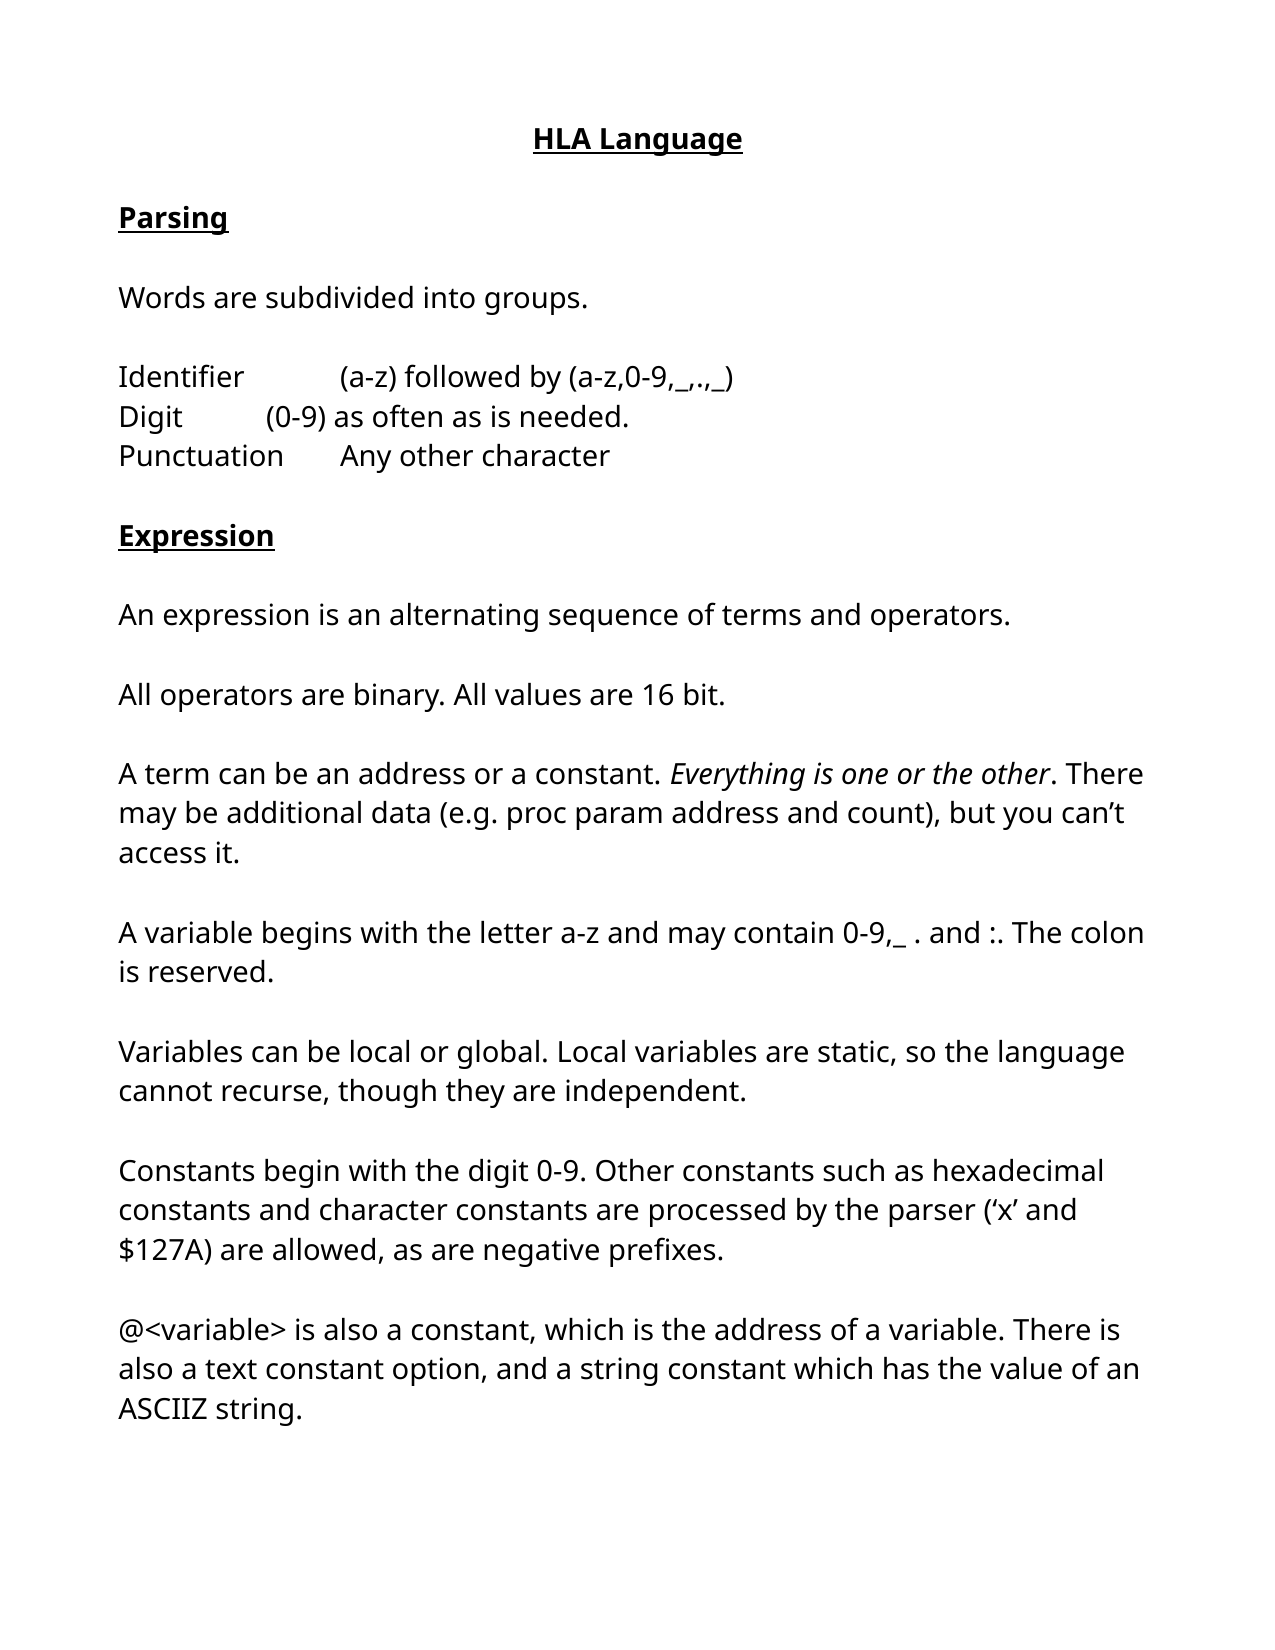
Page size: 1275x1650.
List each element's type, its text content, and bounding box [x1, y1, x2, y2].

text Expression [118, 515, 1157, 555]
text Punctuation Any other character [118, 436, 1157, 475]
text Parsing [118, 197, 1157, 237]
text Identifier (a-z) followed by (a-z,0-9,_,.,_) [118, 356, 1157, 396]
text A term can be an address or a constant. Everything is one or the other. There may be additional data (e.g. proc param address and count), but you can’t access it. [118, 753, 1157, 872]
text @<variable> is also a constant, which is the address of a variable. There is also a text constant option, and a string constant which has the value of an ASCIIZ string. [118, 1309, 1157, 1428]
text Constants begin with the digit 0-9. Other constants such as hexadecimal constants and character constants are processed by the parser (‘x’ and $127A) are allowed, as are negative prefixes. [118, 1150, 1157, 1269]
text Variables can be local or global. Local variables are static, so the language cannot recurse, though they are independent. [118, 1031, 1157, 1110]
text HLA Language [118, 118, 1157, 158]
text A variable begins with the letter a-z and may contain 0-9,_ . and :. The colon is reserved. [118, 912, 1157, 991]
text An expression is an alternating sequence of terms and operators. [118, 594, 1157, 634]
text Words are subdivided into groups. [118, 277, 1157, 317]
text All operators are binary. All values are 16 bit. [118, 674, 1157, 713]
text Digit (0-9) as often as is needed. [118, 396, 1157, 436]
